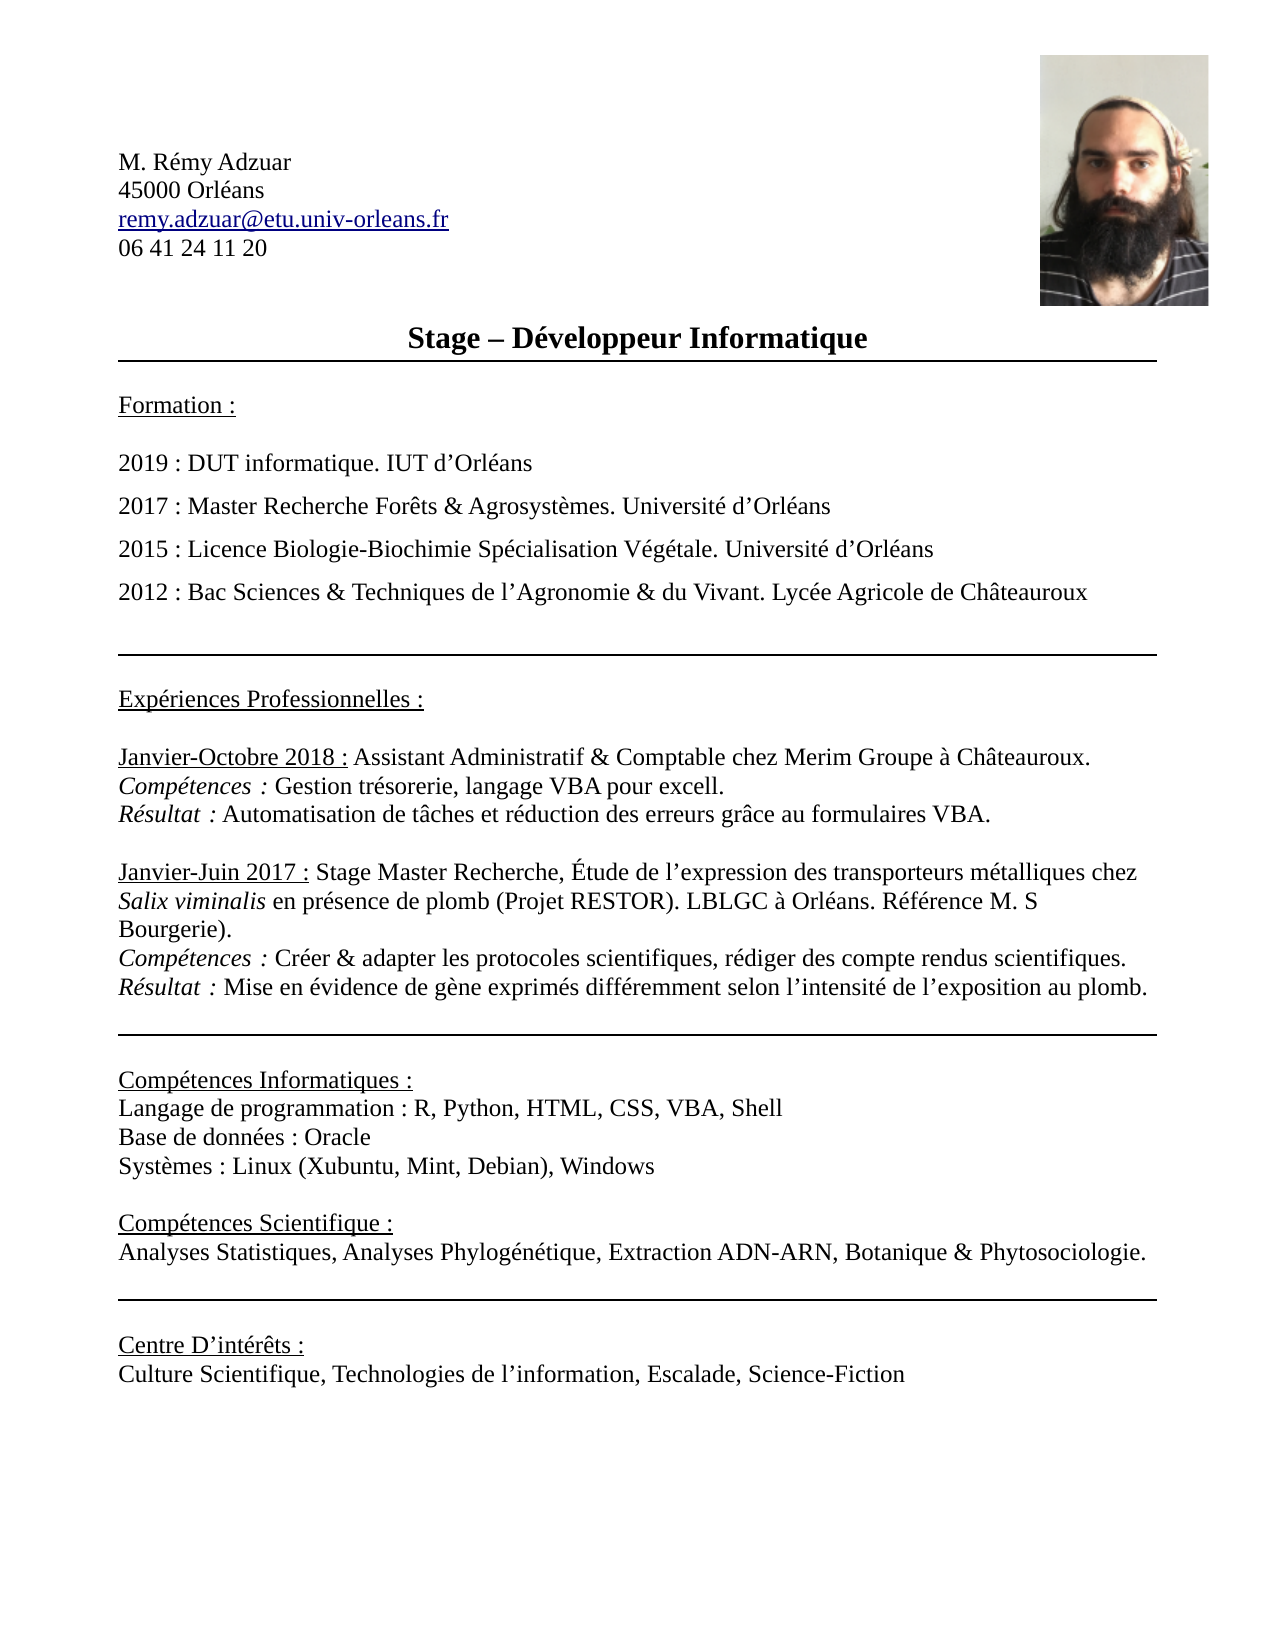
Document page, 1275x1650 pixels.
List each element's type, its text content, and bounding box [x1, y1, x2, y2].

text Langage de programmation : R, Python, HTML, CSS, VBA, Shell [118, 1093, 1157, 1122]
text Stage – Développeur Informatique [118, 319, 1157, 360]
text Analyses Statistiques, Analyses Phylogénétique, Extraction ADN-ARN, Botanique & Phytosociologie. [118, 1237, 1157, 1266]
text 2015 : Licence Biologie-Biochimie Spécialisation Végétale. Université d’Orléans [118, 534, 1157, 563]
text Janvier-Octobre 2018 : Assistant Administratif & Comptable chez Merim Groupe à Châteauroux. [118, 742, 1157, 771]
text Compétences : Gestion trésorerie, langage VBA pour excell. [118, 771, 1157, 799]
text Résultat : Mise en évidence de gène exprimés différemment selon l’intensité de l’exposition au plomb. [118, 972, 1157, 1001]
text Systèmes : Linux (Xubuntu, Mint, Debian), Windows [118, 1151, 1157, 1180]
text Expériences Professionnelles : [118, 684, 1157, 713]
text Janvier-Juin 2017 : Stage Master Recherche, Étude de l’expression des transporteurs métalliques chez Salix viminalis en présence de plomb (Projet RESTOR). LBLGC à Orléans. Référence M. S Bourgerie). [118, 857, 1157, 943]
text 2019 : DUT informatique. IUT d’Orléans [118, 448, 1157, 477]
text remy.adzuar@etu.univ-orleans.fr [118, 204, 1040, 233]
picture [1040, 55, 1210, 306]
text 2012 : Bac Sciences & Techniques de l’Agronomie & du Vivant. Lycée Agricole de Châteauroux [118, 577, 1157, 606]
text M. Rémy Adzuar [118, 147, 1040, 176]
text Culture Scientifique, Technologies de l’information, Escalade, Science-Fiction [118, 1359, 1157, 1387]
text Compétences : Créer & adapter les protocoles scientifiques, rédiger des compte rendus scientifiques. [118, 943, 1157, 972]
text Formation : [118, 391, 1157, 419]
text Résultat : Automatisation de tâches et réduction des erreurs grâce au formulaires VBA. [118, 799, 1157, 828]
text 06 41 24 11 20 [118, 233, 1040, 262]
text Centre D’intérêts : [118, 1330, 1157, 1359]
text Base de données : Oracle [118, 1122, 1157, 1151]
text Compétences Scientifique : [118, 1208, 1157, 1237]
text 45000 Orléans [118, 176, 1040, 204]
text Compétences Informatiques : [118, 1065, 1157, 1093]
text 2017 : Master Recherche Forêts & Agrosystèmes. Université d’Orléans [118, 491, 1157, 520]
